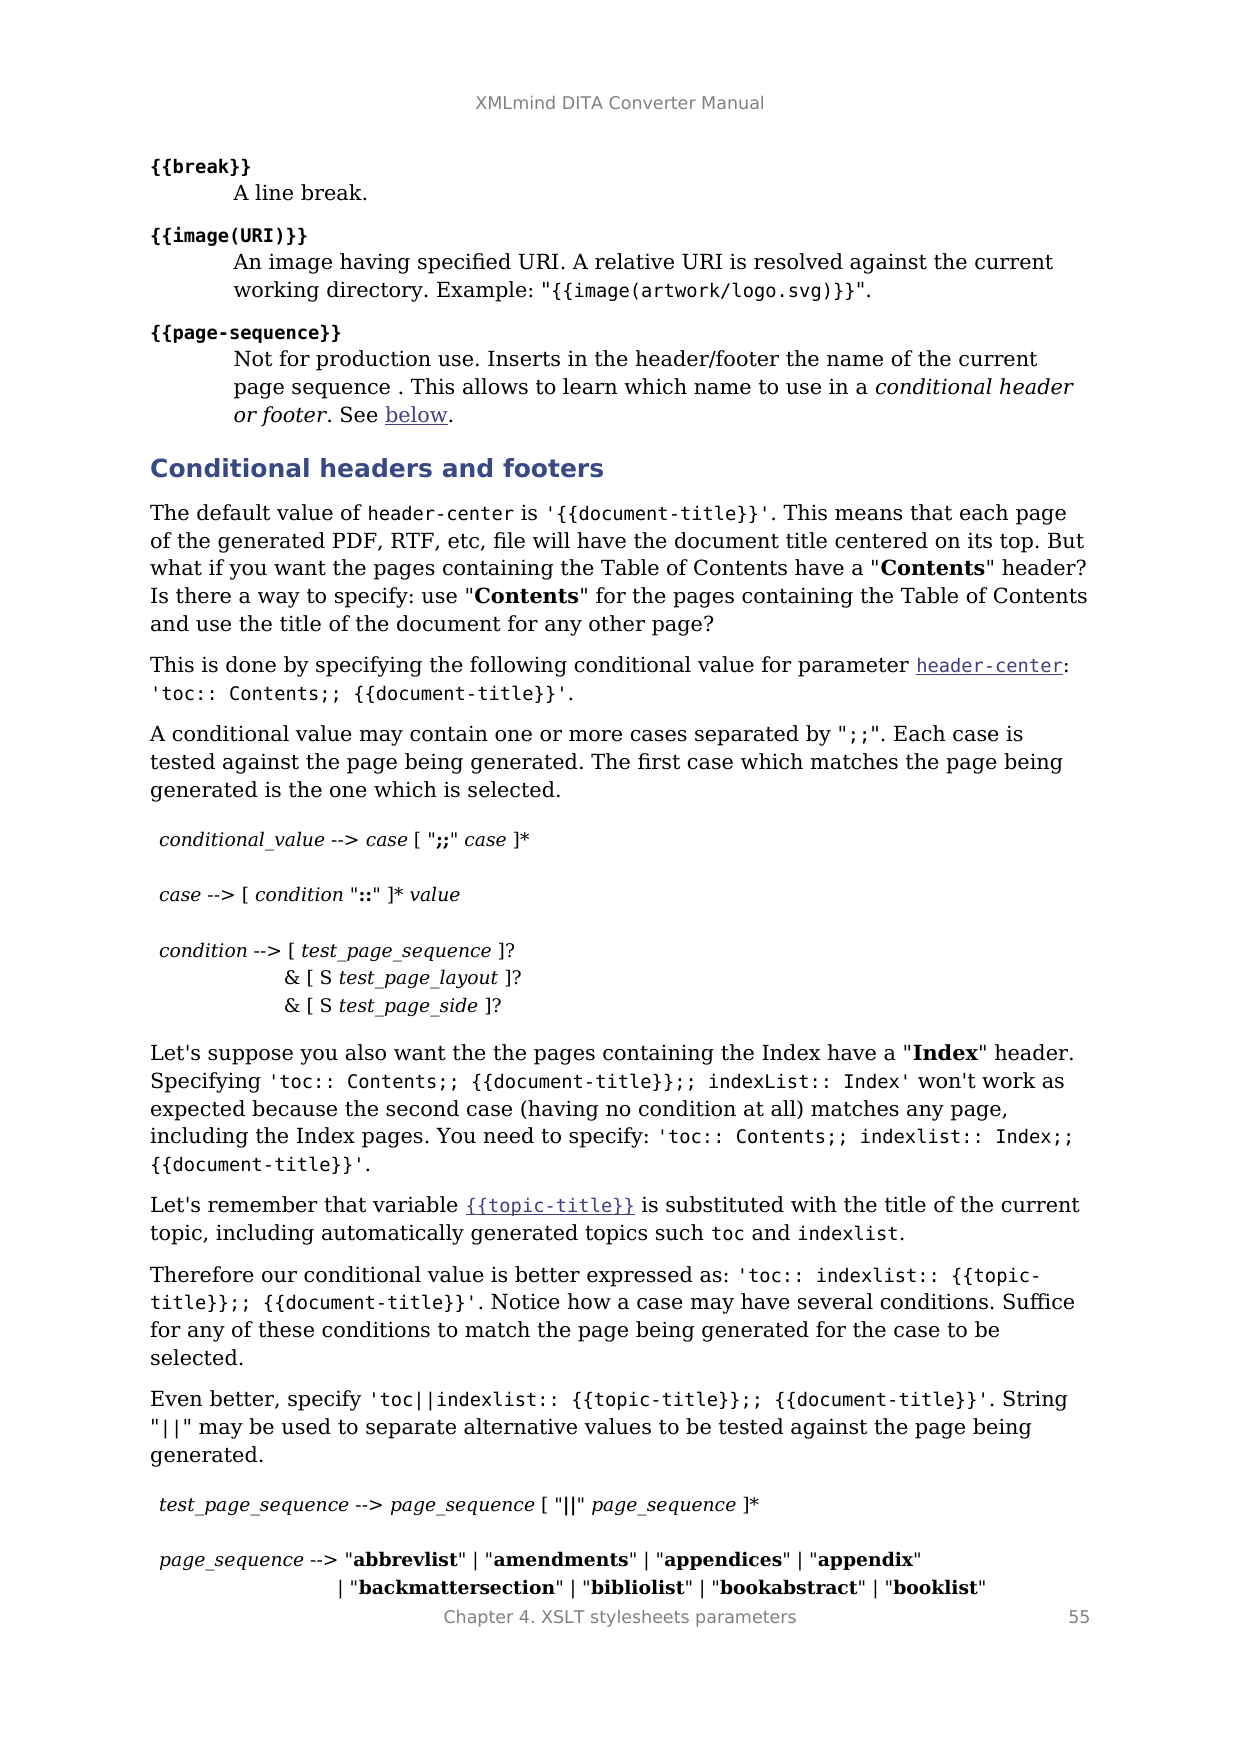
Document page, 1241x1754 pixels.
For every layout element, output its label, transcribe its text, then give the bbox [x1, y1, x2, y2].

text An image having specified URI. A relative URI is resolved against the current working directory. Example: "{{image(artwork/logo.svg)}}". [233, 247, 1090, 302]
text Not for production use. Inserts in the header/footer the name of the current page sequence . This allows to learn which name to use in a conditional header or footer. See below. [233, 344, 1090, 427]
text {{page-sequence}} [150, 316, 1090, 344]
text The default value of header-center is '{{document-title}}'. This means that each page of the generated PDF, RTF, etc, file will have the document title centered on its top. But what if you want the pages containing the Table of Contents have a "Contents" header? Is there a way to specify: use "Contents" for the pages containing the Table of Contents and use the title of the document for any other page? [150, 497, 1090, 636]
text A line break. [233, 178, 1090, 205]
text Therefore our conditional value is better expressed as: 'toc:: indexlist:: {{topic-title}};; {{document-title}}'. Notice how a case may have several conditions. Suffice for any of these conditions to match the page being generated for the case to be selected. [150, 1259, 1090, 1370]
text Let's remember that variable {{topic-title}} is substituted with the title of the current topic, including automatically generated topics such toc and indexlist. [150, 1190, 1090, 1245]
text conditional_value --> case [ ";;" case ]* case --> [ condition "::" ]* value condition --> [ test_page_sequence ]? & [ S test_page_layout ]? & [ S test_page_side ]? [152, 816, 1088, 1024]
text {{image(URI)}} [150, 219, 1090, 247]
text A conditional value may contain one or more cases separated by ";;". Each case is tested against the page being generated. The first case which matches the page being generated is the one which is selected. [150, 719, 1090, 802]
text test_page_sequence --> page_sequence [ "||" page_sequence ]* page_sequence --> "abbrevlist" | "amendments" | "appendices" | "appendix" | "backmattersection" | "bibliolist" | "bookabstract" | "booklist" [152, 1481, 1088, 1598]
text Let's suppose you also want the the pages containing the Index have a "Index" header. Specifying 'toc:: Contents;; {{document-title}};; indexList:: Index' won't work as expected because the second case (having no condition at all) matches any page, including the Index pages. You need to specify: 'toc:: Contents;; indexlist:: Index;; {{document-title}}'. [150, 1038, 1090, 1176]
text This is done by specifying the following conditional value for parameter header-center: 'toc:: Contents;; {{document-title}}'. [150, 650, 1090, 705]
text {{break}} [150, 150, 1090, 178]
text Conditional headers and footers [150, 454, 1090, 484]
text Even better, specify 'toc||indexlist:: {{topic-title}};; {{document-title}}'. String "||" may be used to separate alternative values to be tested against the page being generated. [150, 1384, 1090, 1467]
